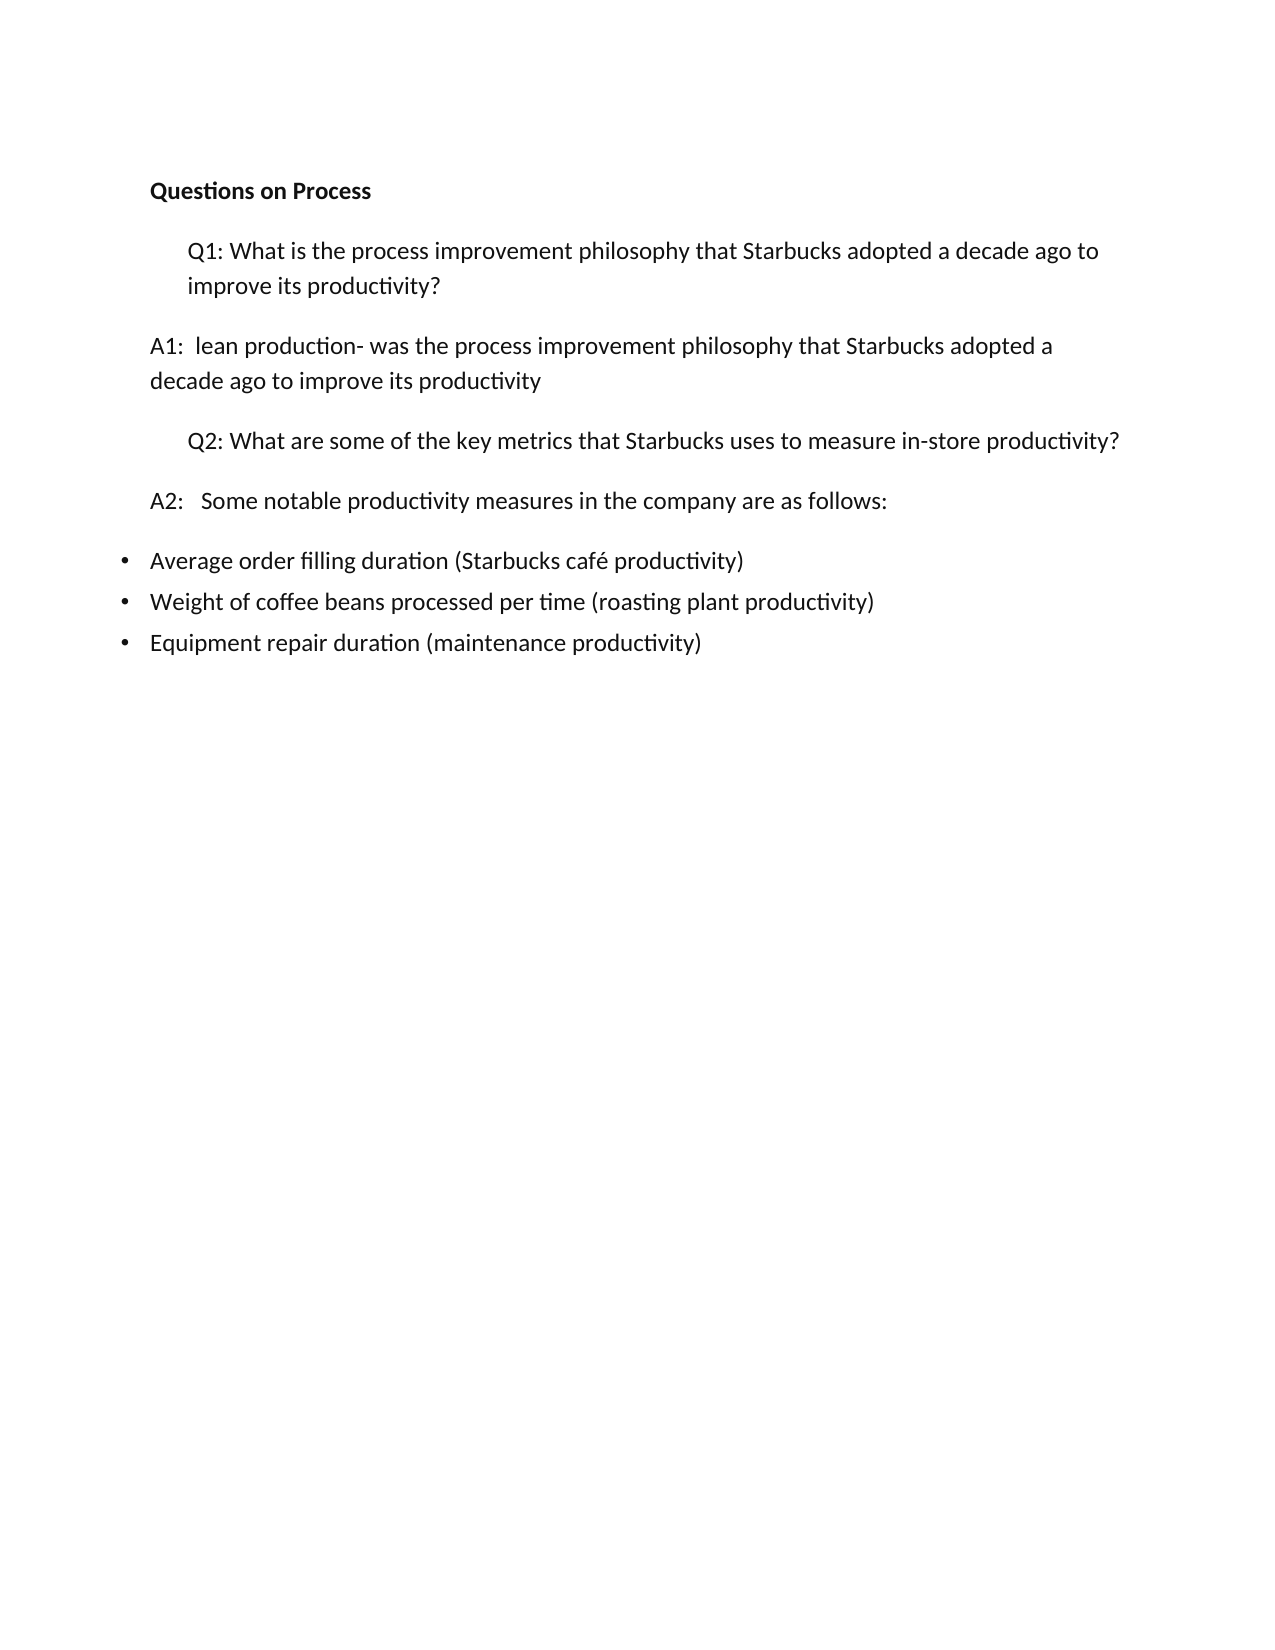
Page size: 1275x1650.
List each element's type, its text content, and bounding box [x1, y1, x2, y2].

text Questions on Process [150, 175, 1125, 206]
text A1: lean production- was the process improvement philosophy that Starbucks adopted a decade ago to improve its productivity [150, 330, 1125, 396]
text Q1: What is the process improvement philosophy that Starbucks adopted a decade ago to improve its productivity? [187, 235, 1125, 301]
list Weight of coffee beans processed per time (roasting plant productivity) [150, 586, 1125, 617]
list Average order filling duration (Starbucks café productivity) [150, 545, 1125, 576]
list Equipment repair duration (maintenance productivity) [150, 627, 1125, 658]
text A2: Some notable productivity measures in the company are as follows: [150, 485, 1125, 516]
text Q2: What are some of the key metrics that Starbucks uses to measure in-store productivity? [187, 425, 1125, 456]
